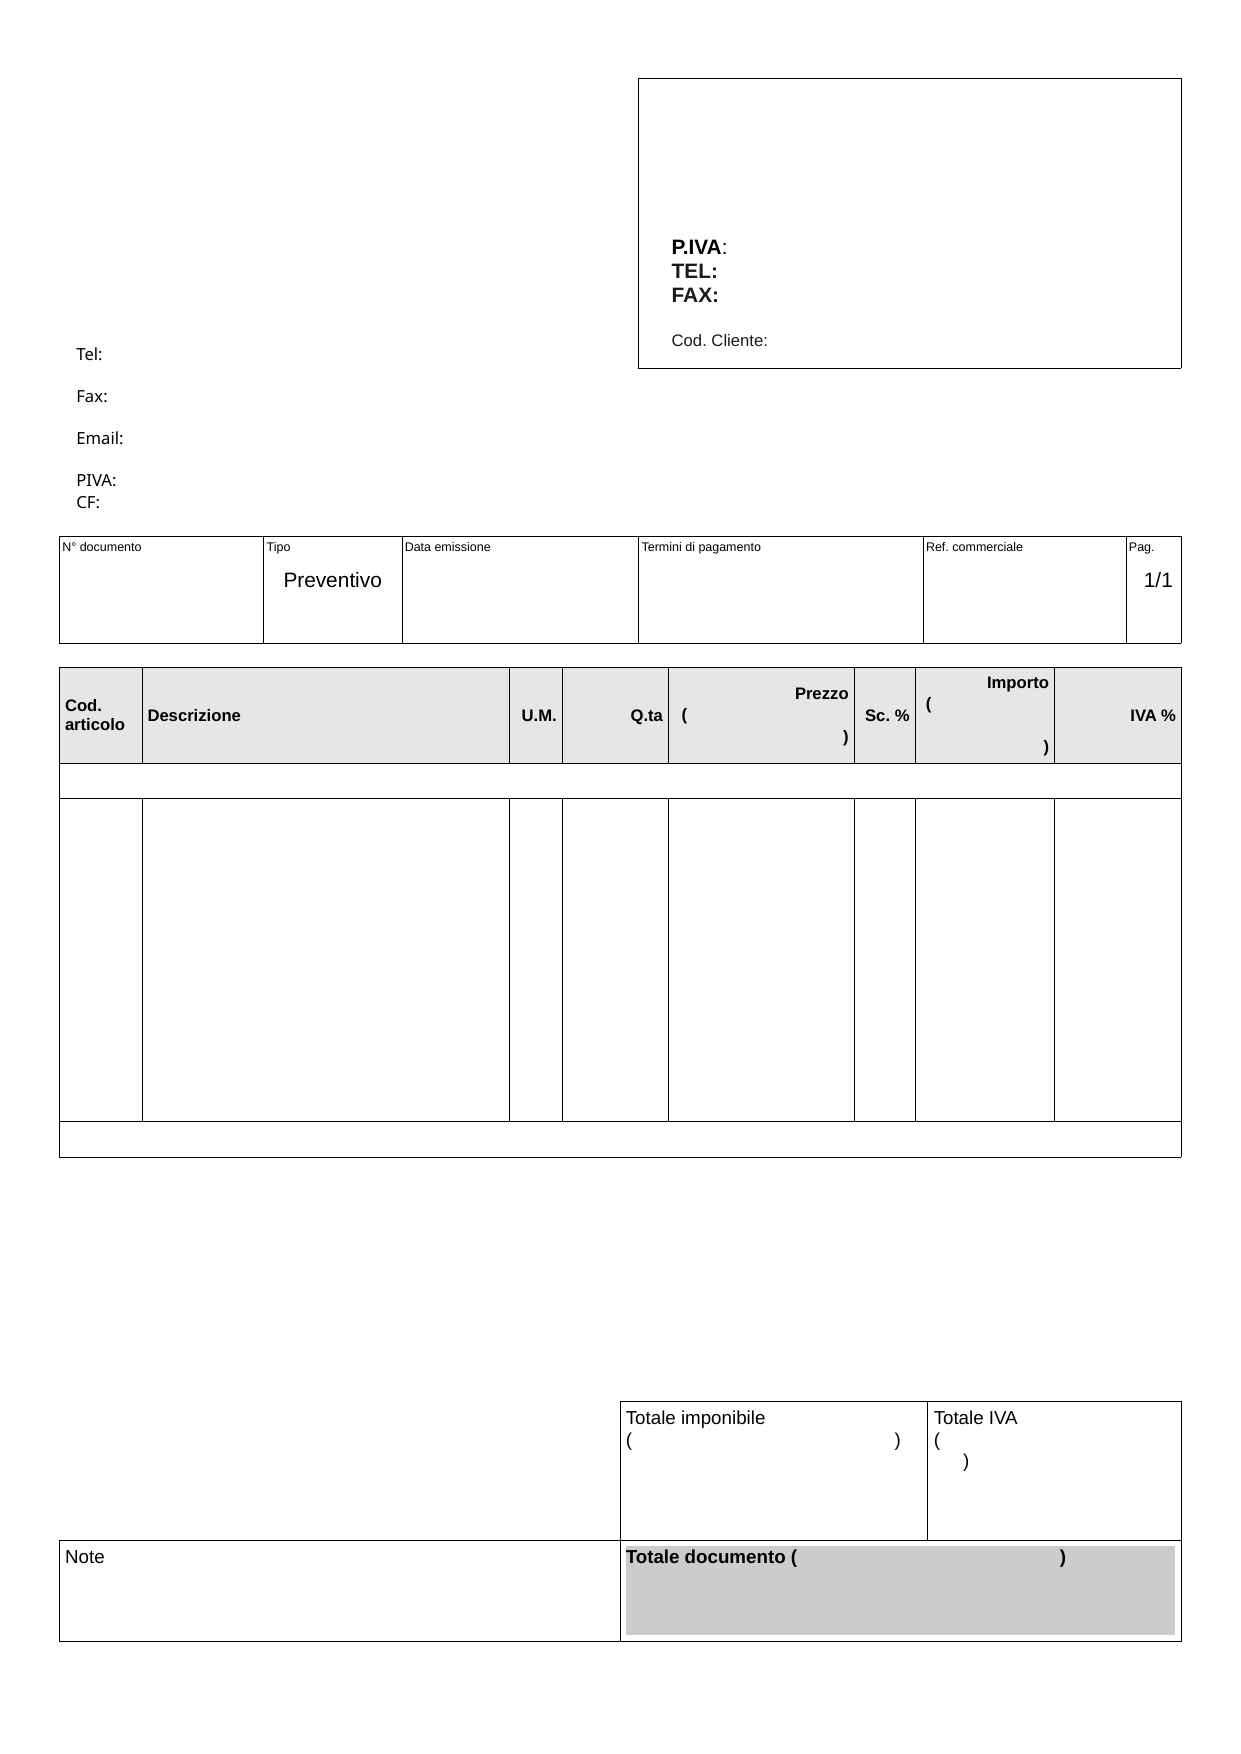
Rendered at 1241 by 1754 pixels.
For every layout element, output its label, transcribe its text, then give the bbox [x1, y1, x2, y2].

table_cell <formatLang(line.price_subtotal)> [916, 799, 1054, 1121]
table_cell <line.product_uom and line.product_uom.name or ''> [510, 799, 562, 1121]
table_cell <line.product_id and line.product_id.code or ''> [60, 799, 142, 1121]
table_header U.M. [510, 668, 562, 763]
table_header Sc. % [855, 668, 915, 763]
table_header Q.ta [563, 668, 668, 763]
table_cell <formatLang(line.product_uom_qty) or 0.00> [563, 799, 668, 1121]
table_header Cod. articolo [60, 668, 142, 763]
table_cell <for each="line in o.order_line"> [60, 764, 1181, 798]
table_cell <line.discount and (formatLang(line.discount) +'%') or ''> [855, 799, 915, 1121]
table_header Descrizione [143, 668, 509, 763]
table_header IVA % [1055, 668, 1181, 763]
table_header Prezzo (<o.pricelist_id.currency_id.name>) [669, 668, 854, 763]
table_cell <formatLang(line.price_unit) or ''> [669, 799, 854, 1121]
table_cell <line.tax_id and line.tax_id[0].name or ''> [1055, 799, 1181, 1121]
table_cell </for> [60, 1122, 1181, 1157]
table_header Importo (<o.pricelist_id.currency_id.name>) [916, 668, 1054, 763]
table_cell <choose> <when test="(line.product_id.type=='service')"> <line.name or line.product_id.name or '' > </when> <otherwise> <line.product_id.name or line.name or '' > </otherwise> </choose> [143, 799, 509, 1121]
